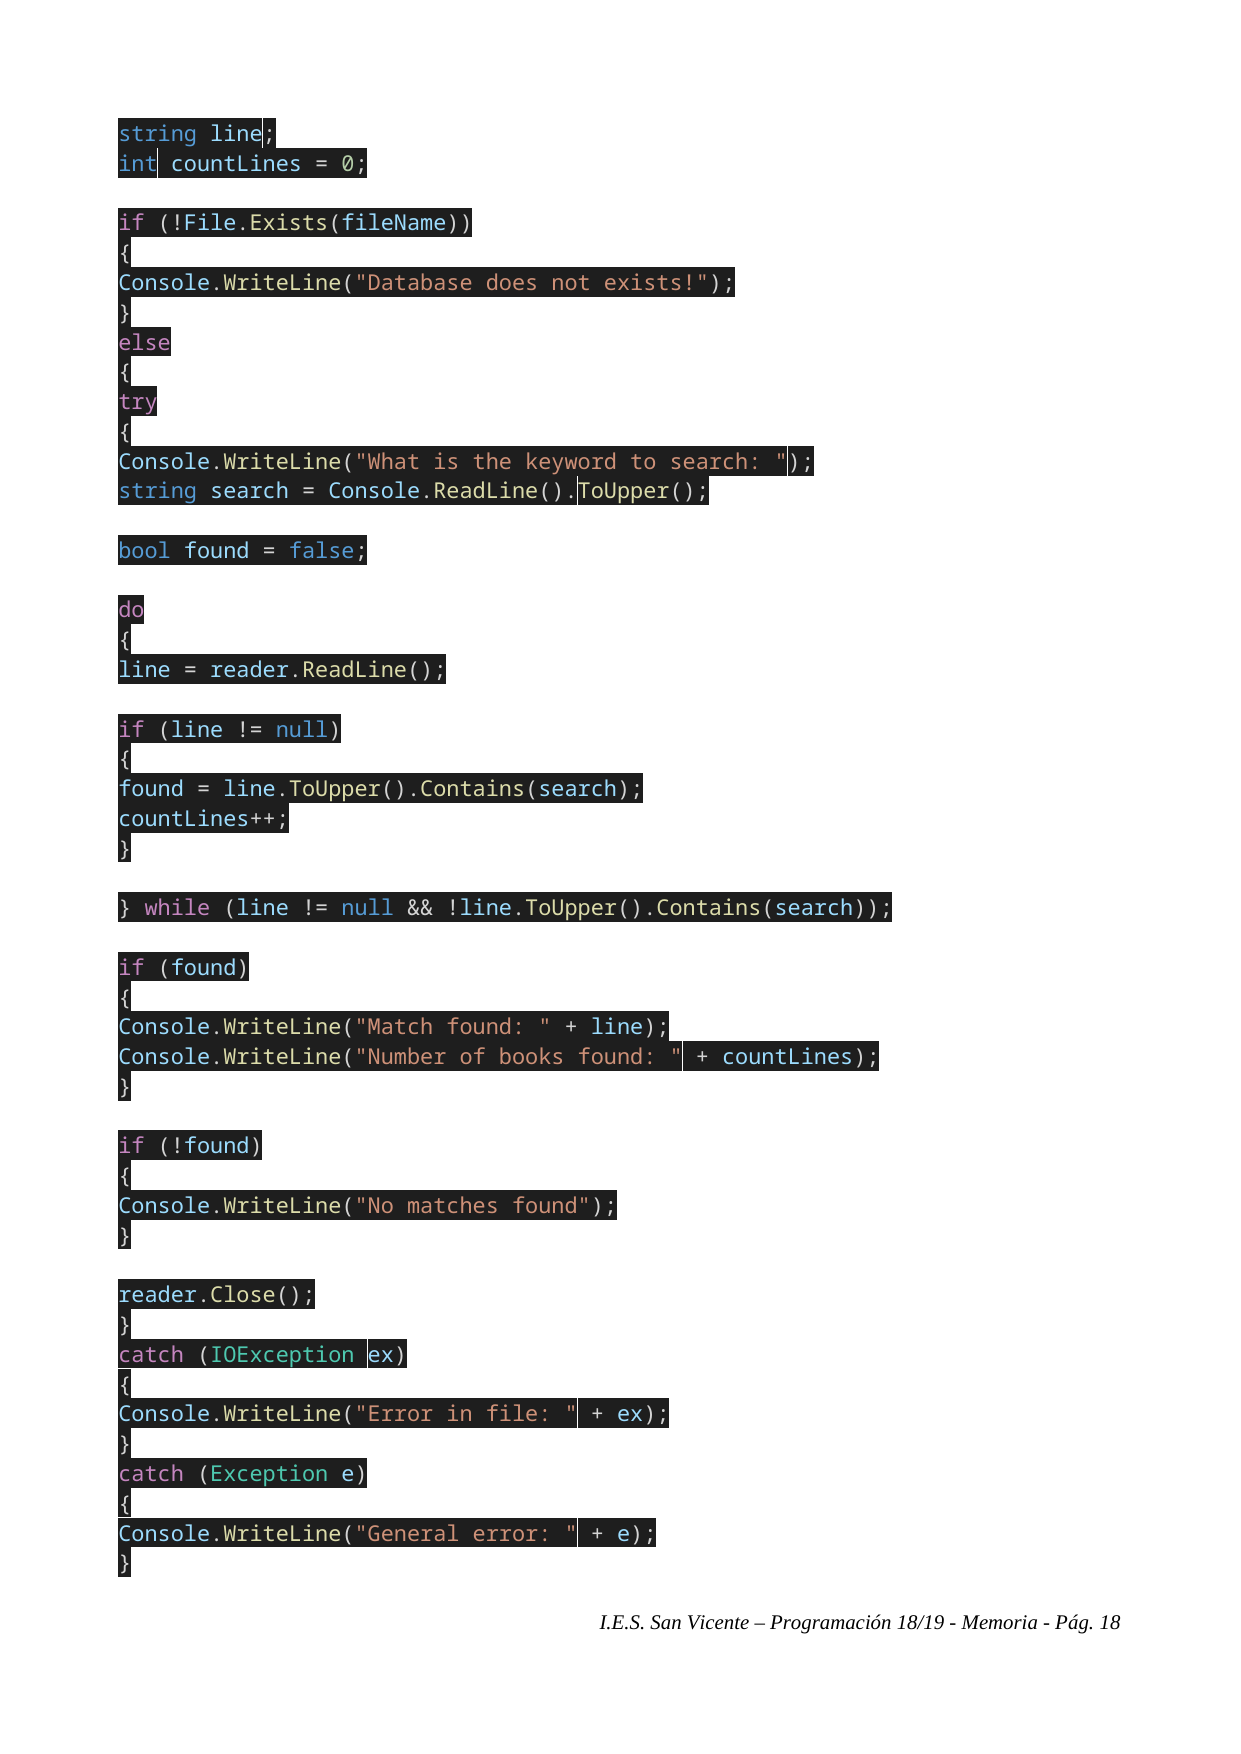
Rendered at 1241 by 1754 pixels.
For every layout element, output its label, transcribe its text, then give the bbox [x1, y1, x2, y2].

text found = line.ToUpper().Contains(search); [118, 773, 1122, 803]
text if (found) [118, 952, 1122, 981]
text int countLines = 0; [118, 148, 1122, 178]
text } [118, 833, 1122, 862]
text countLines++; [118, 803, 1122, 833]
text } [118, 297, 1122, 327]
text string line; [118, 118, 1122, 148]
text else [118, 327, 1122, 356]
text line = reader.ReadLine(); [118, 654, 1122, 684]
text Console.WriteLine("Number of books found: " + countLines); [118, 1041, 1122, 1071]
text } [118, 1220, 1122, 1249]
text Console.WriteLine("What is the keyword to search: "); [118, 446, 1122, 476]
text } while (line != null && !line.ToUpper().Contains(search)); [118, 892, 1122, 922]
text if (!File.Exists(fileName)) [118, 207, 1122, 237]
text Console.WriteLine("No matches found"); [118, 1190, 1122, 1220]
text { [118, 416, 1122, 446]
text do [118, 594, 1122, 624]
text { [118, 237, 1122, 267]
text if (!found) [118, 1130, 1122, 1160]
text Console.WriteLine("Match found: " + line); [118, 1011, 1122, 1041]
text bool found = false; [118, 535, 1122, 565]
text catch (IOException ex) [118, 1339, 1122, 1368]
text string search = Console.ReadLine().ToUpper(); [118, 476, 1122, 505]
text } [118, 1071, 1122, 1101]
text } [118, 1428, 1122, 1458]
text } [118, 1547, 1122, 1577]
text { [118, 743, 1122, 773]
text Console.WriteLine("General error: " + e); [118, 1517, 1122, 1547]
text reader.Close(); [118, 1279, 1122, 1309]
text { [118, 1488, 1122, 1517]
text Console.WriteLine("Error in file: " + ex); [118, 1398, 1122, 1428]
text } [118, 1309, 1122, 1339]
text { [118, 356, 1122, 386]
text { [118, 624, 1122, 654]
text Console.WriteLine("Database does not exists!"); [118, 267, 1122, 297]
text { [118, 1368, 1122, 1398]
text try [118, 386, 1122, 416]
text if (line != null) [118, 713, 1122, 743]
text { [118, 981, 1122, 1011]
text { [118, 1160, 1122, 1190]
text catch (Exception e) [118, 1458, 1122, 1488]
